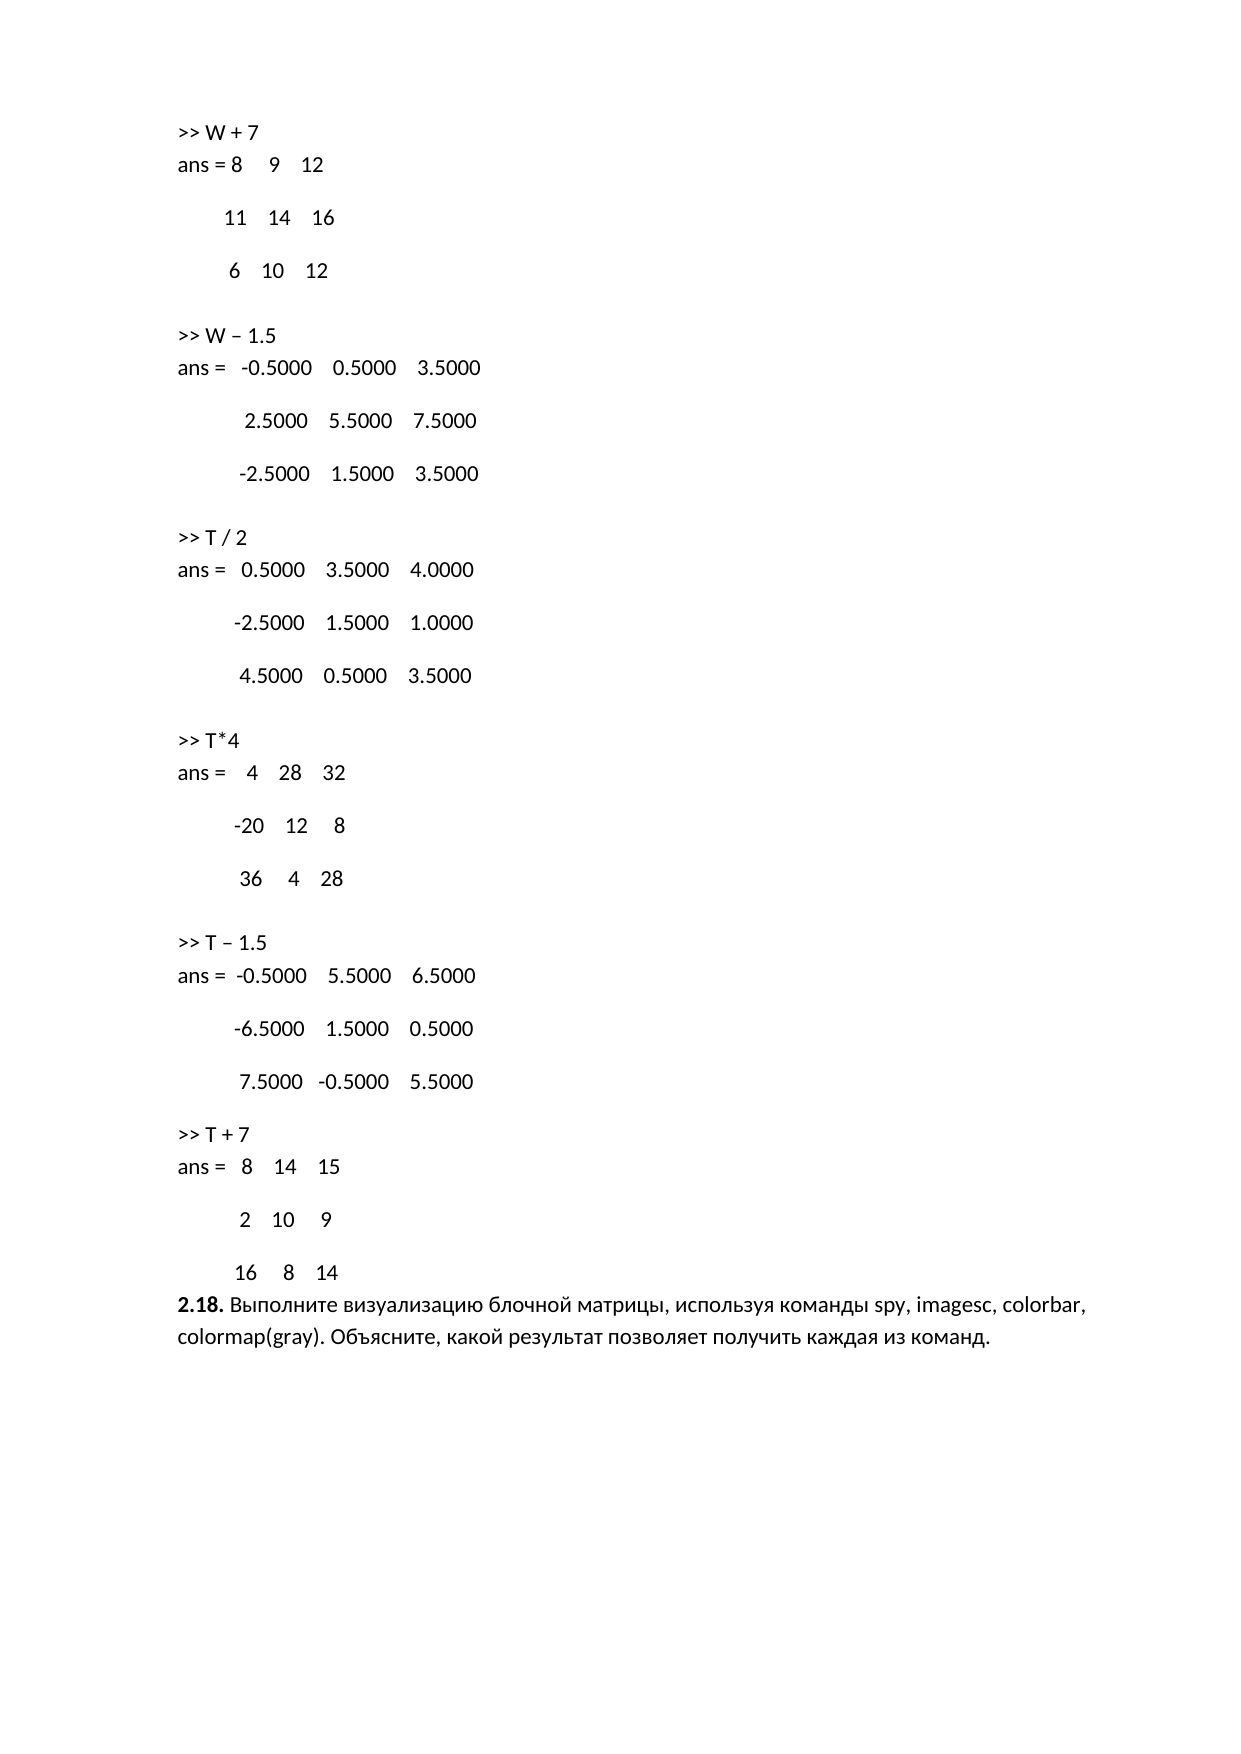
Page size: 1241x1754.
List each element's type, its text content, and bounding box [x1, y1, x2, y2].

text 2 10 9 [177, 1205, 1152, 1233]
text 16 8 14 2.18. Выполните визуализацию блочной матрицы, используя команды spy, imagesc, colorbar, colormap(gray). Объясните, какой результат позволяет получить каждая из команд. [177, 1258, 1152, 1350]
text -2.5000 1.5000 3.5000 >> T / 2 ans = 0.5000 3.5000 4.0000 [177, 459, 1152, 583]
text -20 12 8 [177, 811, 1152, 839]
text >> W + 7 ans = 8 9 12 [177, 118, 1152, 178]
text -6.5000 1.5000 0.5000 [177, 1014, 1152, 1042]
text >> T + 7 ans = 8 14 15 [177, 1120, 1152, 1180]
text 4.5000 0.5000 3.5000 >> T*4 ans = 4 28 32 [177, 662, 1152, 786]
text -2.5000 1.5000 1.0000 [177, 608, 1152, 637]
text 7.5000 -0.5000 5.5000 [177, 1067, 1152, 1095]
text 36 4 28 >> T – 1.5 ans = -0.5000 5.5000 6.5000 [177, 864, 1152, 989]
text 11 14 16 [177, 203, 1152, 231]
text 6 10 12 >> W – 1.5 ans = -0.5000 0.5000 3.5000 [177, 256, 1152, 381]
text 2.5000 5.5000 7.5000 [177, 406, 1152, 434]
